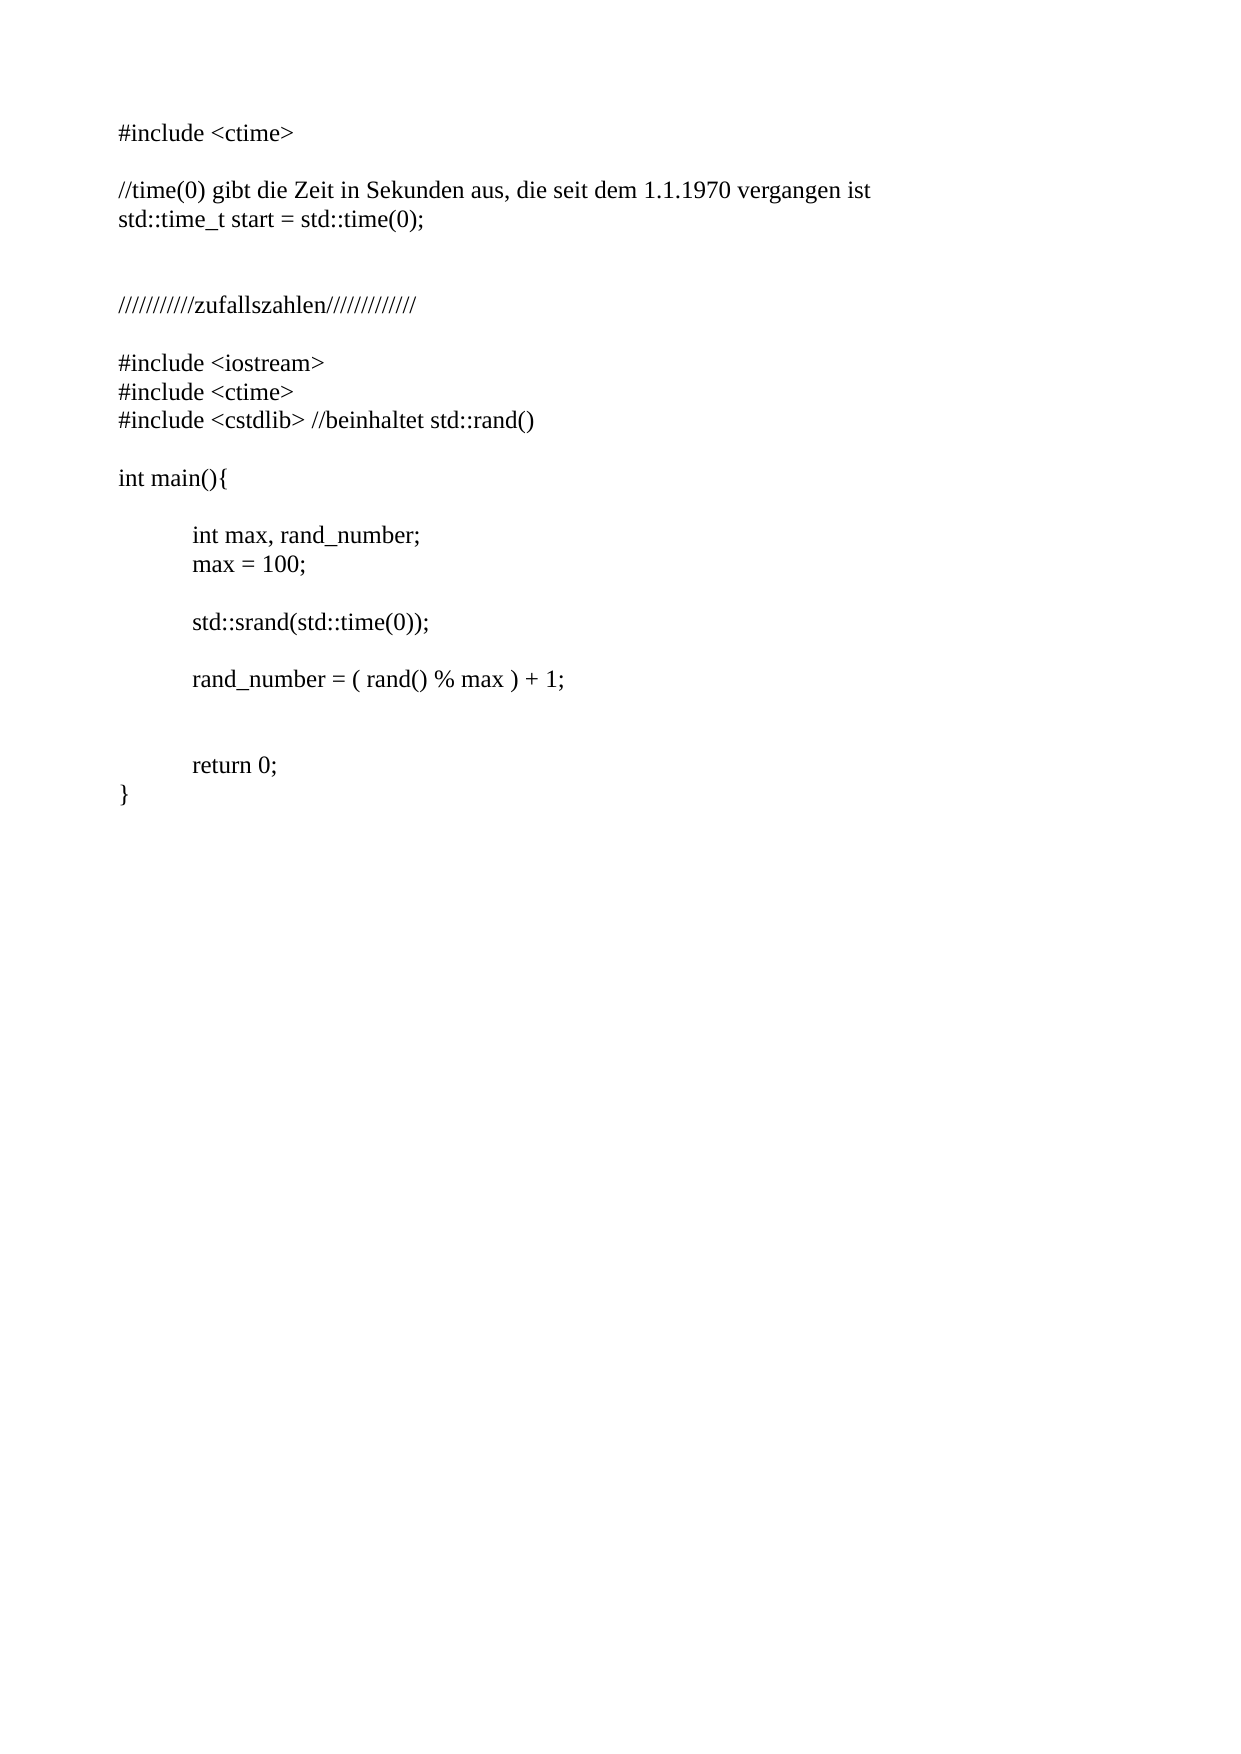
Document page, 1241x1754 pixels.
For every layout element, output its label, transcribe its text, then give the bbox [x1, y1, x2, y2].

text std::srand(std::time(0)); [118, 607, 1122, 636]
text ///////////zufallszahlen///////////// [118, 291, 1122, 319]
text #include <iostream> [118, 348, 1122, 377]
text std::time_t start = std::time(0); [118, 204, 1122, 233]
text max = 100; [118, 549, 1122, 578]
text int max, rand_number; [118, 521, 1122, 549]
text return 0; [118, 751, 1122, 779]
text //time(0) gibt die Zeit in Sekunden aus, die seit dem 1.1.1970 vergangen ist [118, 176, 1122, 204]
text #include <ctime> [118, 377, 1122, 406]
text #include <ctime> [118, 118, 1122, 147]
text int main(){ [118, 463, 1122, 492]
text } [118, 779, 1122, 808]
text rand_number = ( rand() % max ) + 1; [118, 664, 1122, 693]
text #include <cstdlib> //beinhaltet std::rand() [118, 406, 1122, 434]
